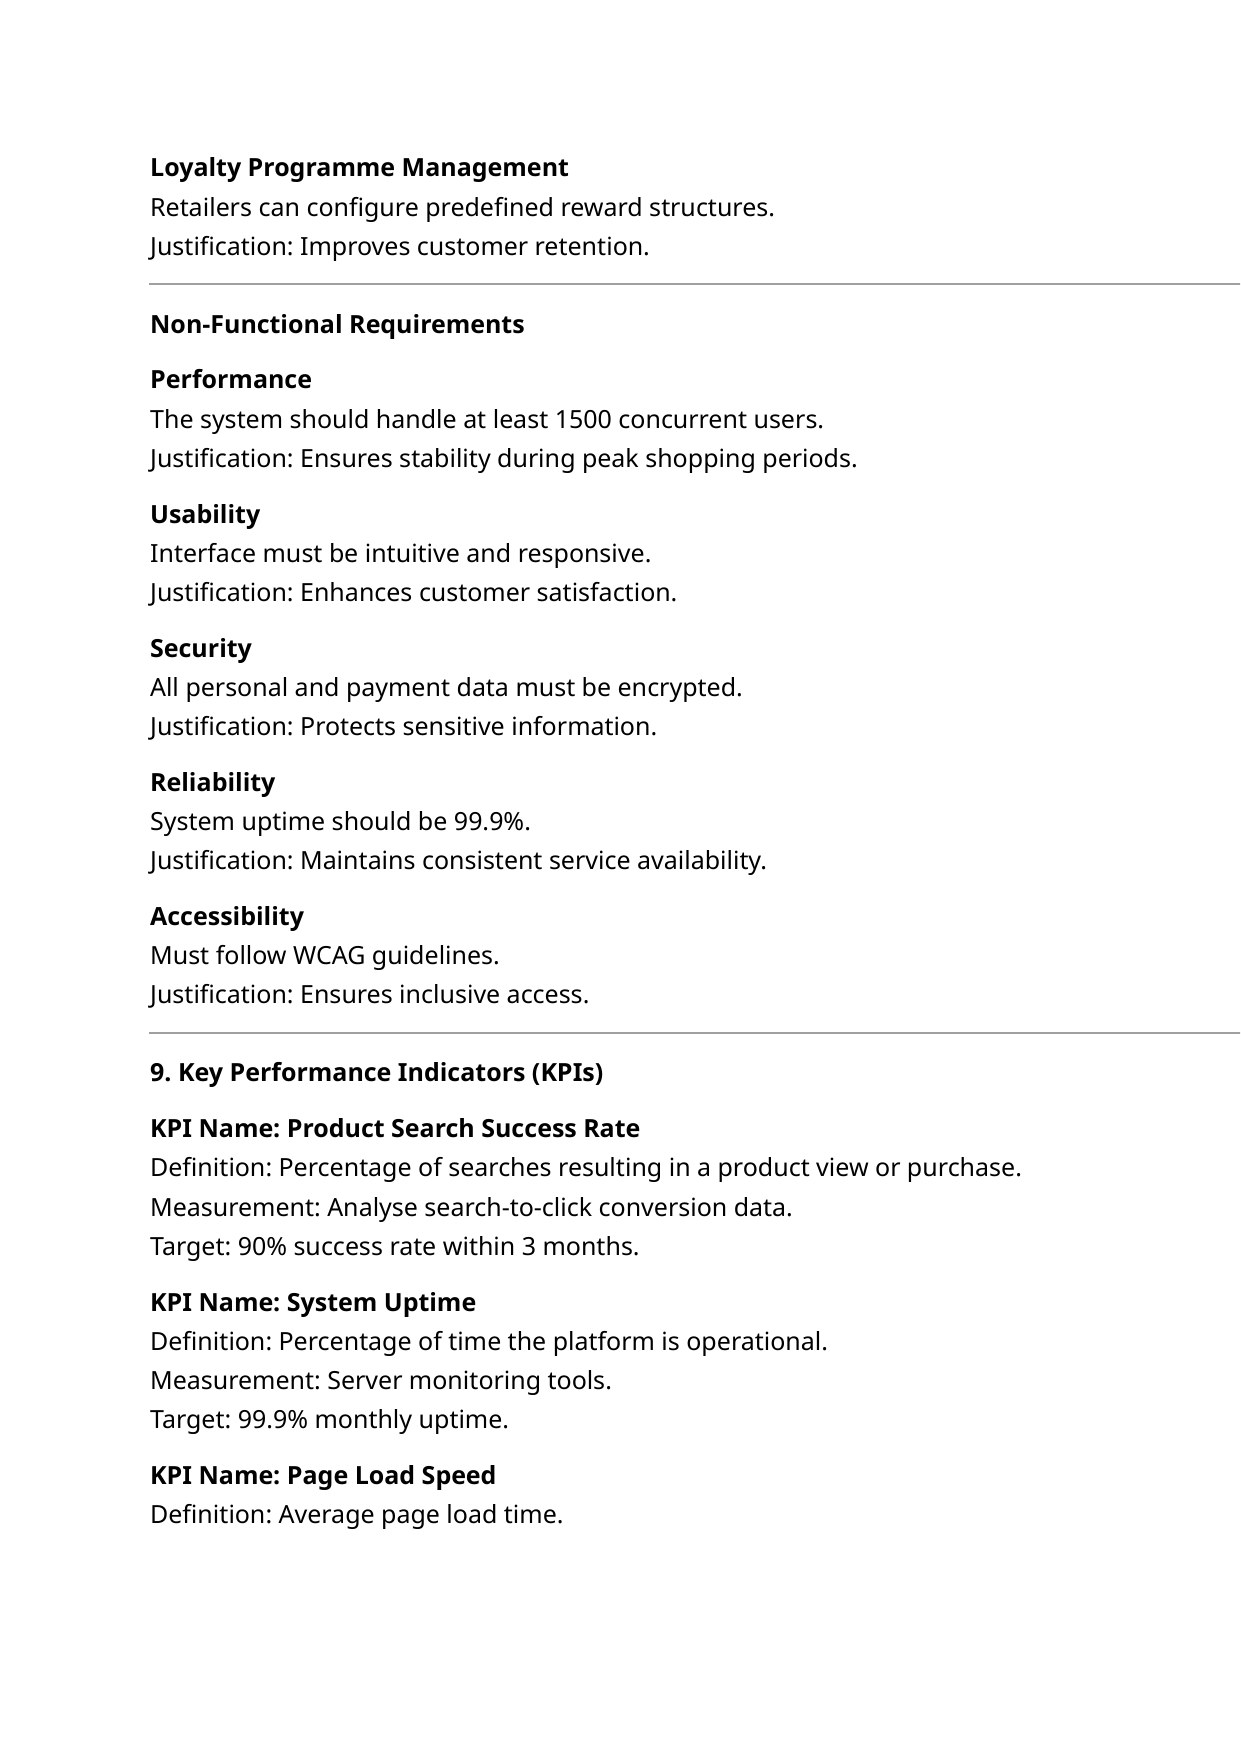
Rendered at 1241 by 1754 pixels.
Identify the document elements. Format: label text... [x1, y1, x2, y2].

text 9. Key Performance Indicators (KPIs) [150, 1055, 1090, 1089]
text Usability Interface must be intuitive and responsive. Justification: Enhances customer satisfaction. [150, 496, 1090, 609]
text KPI Name: Page Load Speed Definition: Average page load time. [150, 1457, 1090, 1531]
text Performance The system should handle at least 1500 concurrent users. Justification: Ensures stability during peak shopping periods. [150, 362, 1090, 474]
text KPI Name: System Uptime Definition: Percentage of time the platform is operational. Measurement: Server monitoring tools. Target: 99.9% monthly uptime. [150, 1284, 1090, 1436]
text Loyalty Programme Management Retailers can configure predefined reward structures. Justification: Improves customer retention. [150, 150, 1090, 262]
text Reliability System uptime should be 99.9%. Justification: Maintains consistent service availability. [150, 764, 1090, 877]
text Non-Functional Requirements [150, 306, 1090, 340]
text Accessibility Must follow WCAG guidelines. Justification: Ensures inclusive access. [150, 899, 1090, 1011]
text Security All personal and payment data must be encrypted. Justification: Protects sensitive information. [150, 630, 1090, 743]
text KPI Name: Product Search Success Rate Definition: Percentage of searches resulting in a product view or purchase. Measurement: Analyse search-to-click conversion data. Target: 90% success rate within 3 months. [150, 1111, 1090, 1262]
